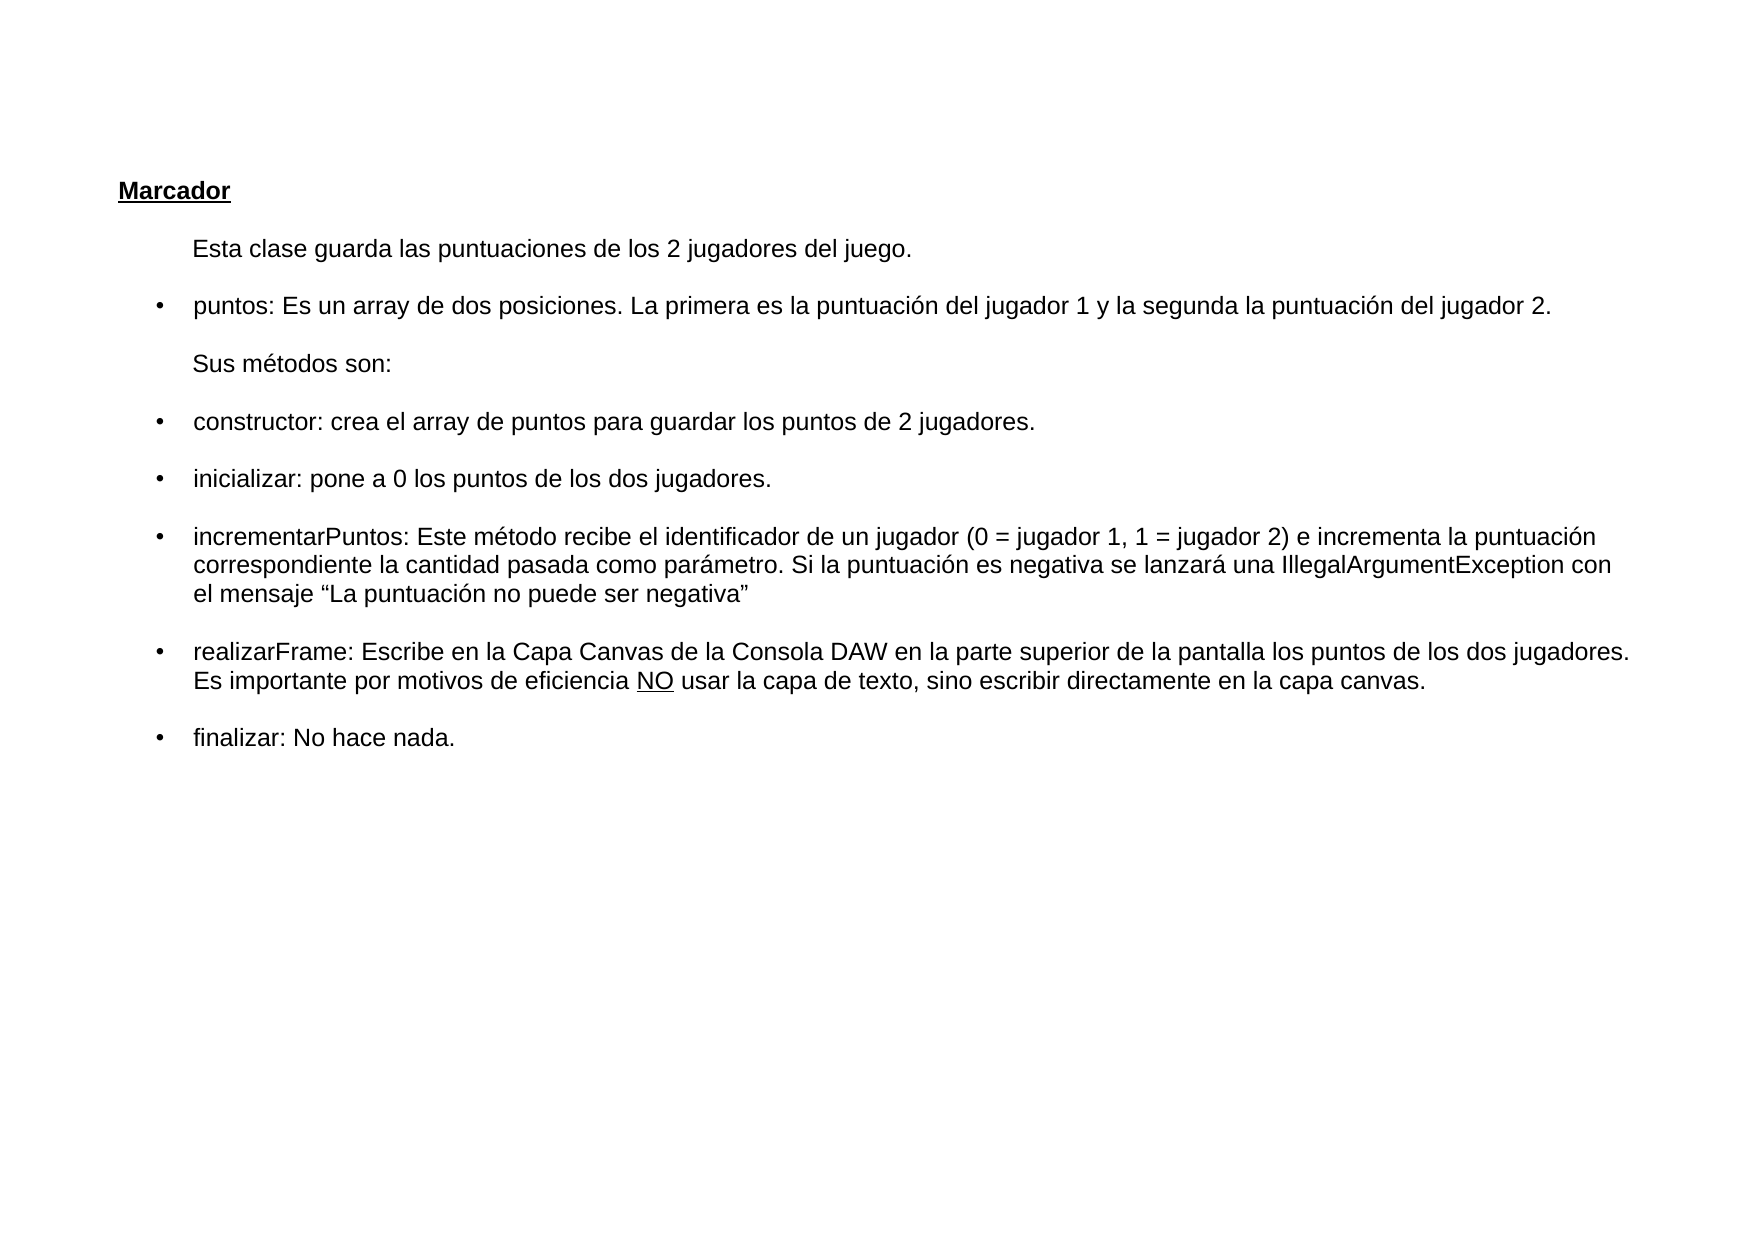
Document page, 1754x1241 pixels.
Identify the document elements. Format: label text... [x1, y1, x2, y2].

text Sus métodos son: [118, 349, 1636, 378]
list realizarFrame: Escribe en la Capa Canvas de la Consola DAW en la parte superior de la pantalla los puntos de los dos jugadores. Es importante por motivos de eficiencia NO usar la capa de texto, sino escribir directamente en la capa canvas. [156, 637, 1636, 694]
list incrementarPuntos: Este método recibe el identificador de un jugador (0 = jugador 1, 1 = jugador 2) e incrementa la puntuación correspondiente la cantidad pasada como parámetro. Si la puntuación es negativa se lanzará una IllegalArgumentException con el mensaje “La puntuación no puede ser negativa” [156, 522, 1636, 608]
text Esta clase guarda las puntuaciones de los 2 jugadores del juego. [118, 234, 1636, 263]
list inicializar: pone a 0 los puntos de los dos jugadores. [156, 464, 1636, 493]
list constructor: crea el array de puntos para guardar los puntos de 2 jugadores. [156, 406, 1636, 435]
text Marcador [118, 176, 1636, 205]
list puntos: Es un array de dos posiciones. La primera es la puntuación del jugador 1 y la segunda la puntuación del jugador 2. [156, 291, 1636, 320]
list finalizar: No hace nada. [156, 723, 1636, 752]
